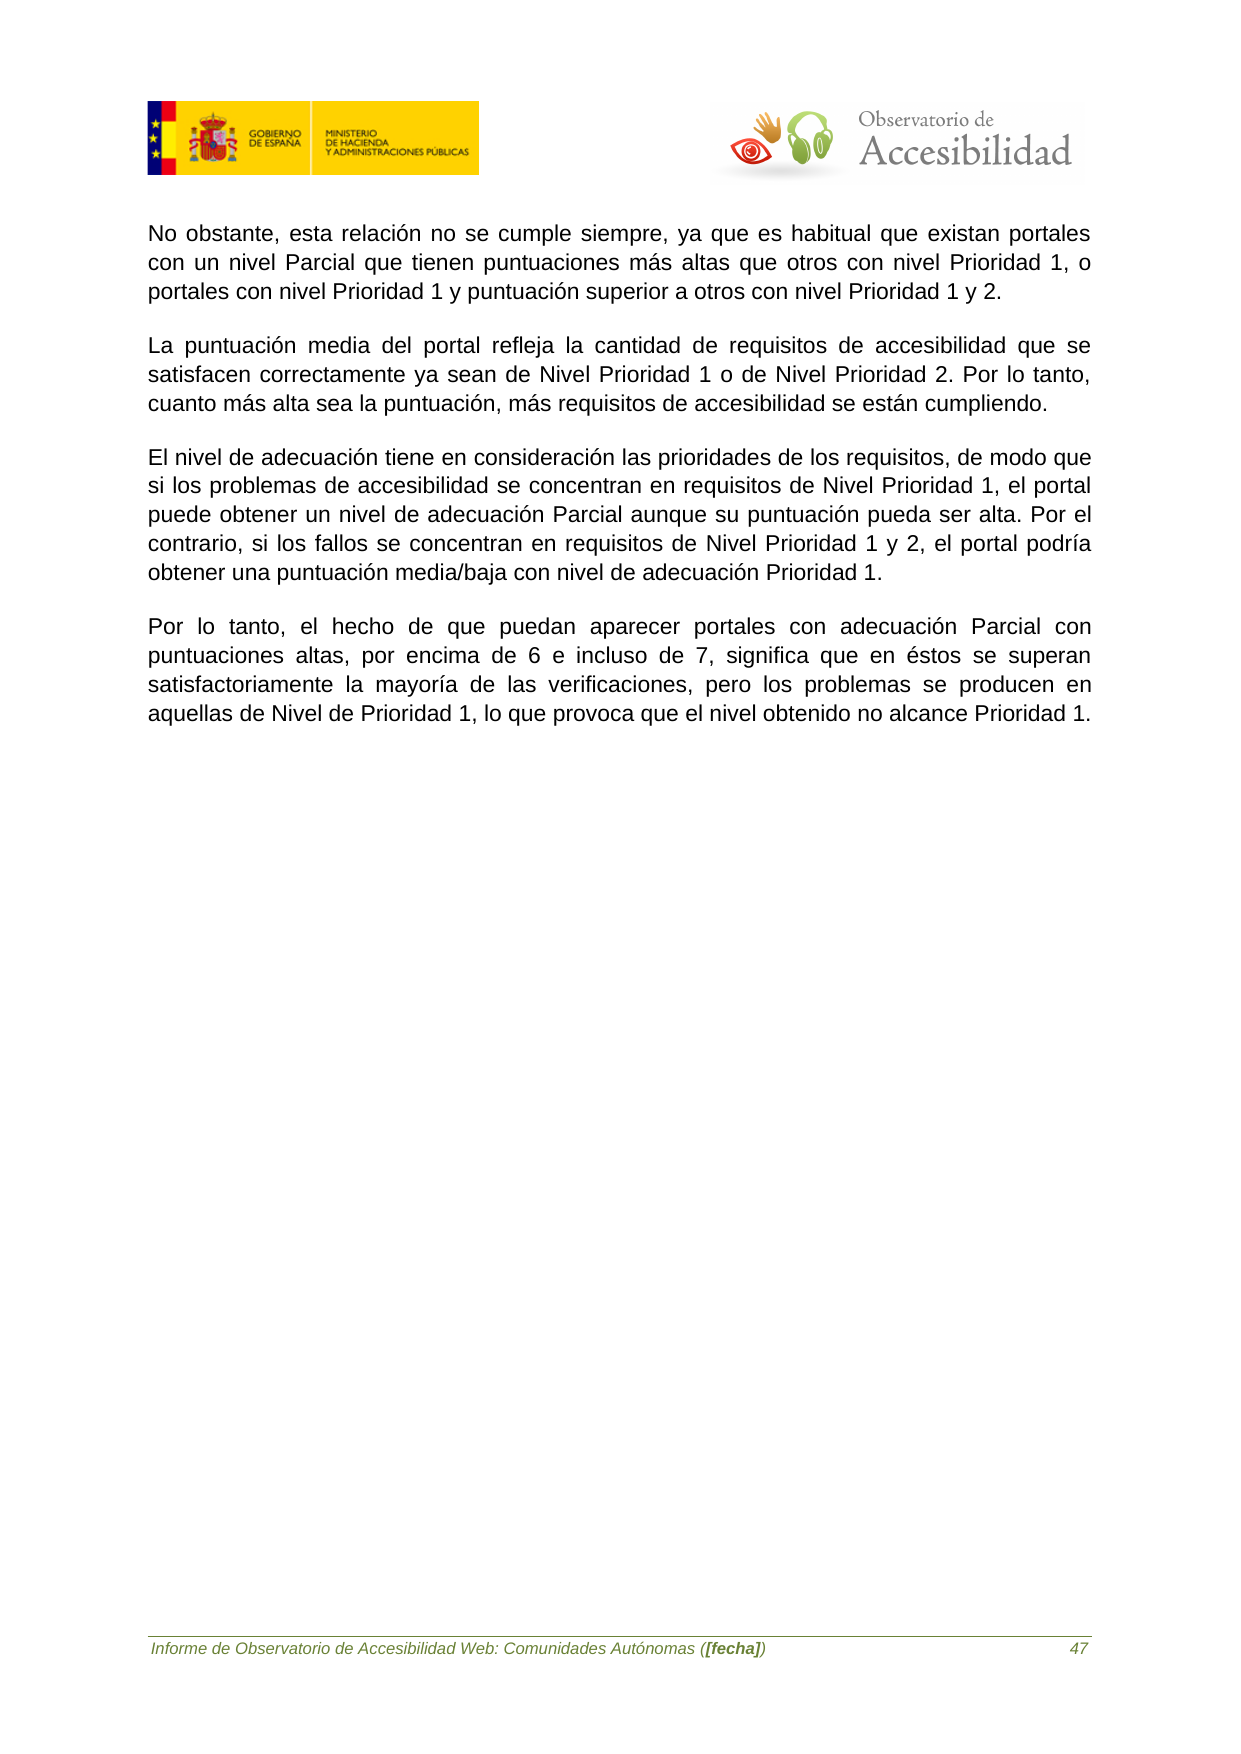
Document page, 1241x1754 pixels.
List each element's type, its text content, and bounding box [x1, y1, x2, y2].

picture [147, 101, 479, 175]
picture [710, 102, 1086, 185]
text Por lo tanto, el hecho de que puedan aparecer portales con adecuación Parcial con puntuaciones altas, por encima de 6 e incluso de 7, significa que en éstos se superan satisfactoriamente la mayoría de las verificaciones, pero los problemas se producen en aquellas de Nivel de Prioridad 1, lo que provoca que el nivel obtenido no alcance Prioridad 1. [148, 613, 1092, 726]
text El nivel de adecuación tiene en consideración las prioridades de los requisitos, de modo que si los problemas de accesibilidad se concentran en requisitos de Nivel Prioridad 1, el portal puede obtener un nivel de adecuación Parcial aunque su puntuación pueda ser alta. Por el contrario, si los fallos se concentran en requisitos de Nivel Prioridad 1 y 2, el portal podría obtener una puntuación media/baja con nivel de adecuación Prioridad 1. [148, 443, 1092, 586]
text No obstante, esta relación no se cumple siempre, ya que es habitual que existan portales con un nivel Parcial que tienen puntuaciones más altas que otros con nivel Prioridad 1, o portales con nivel Prioridad 1 y puntuación superior a otros con nivel Prioridad 1 y 2. [148, 220, 1092, 304]
text La puntuación media del portal refleja la cantidad de requisitos de accesibilidad que se satisfacen correctamente ya sean de Nivel Prioridad 1 o de Nivel Prioridad 2. Por lo tanto, cuanto más alta sea la puntuación, más requisitos de accesibilidad se están cumpliendo. [148, 332, 1092, 416]
